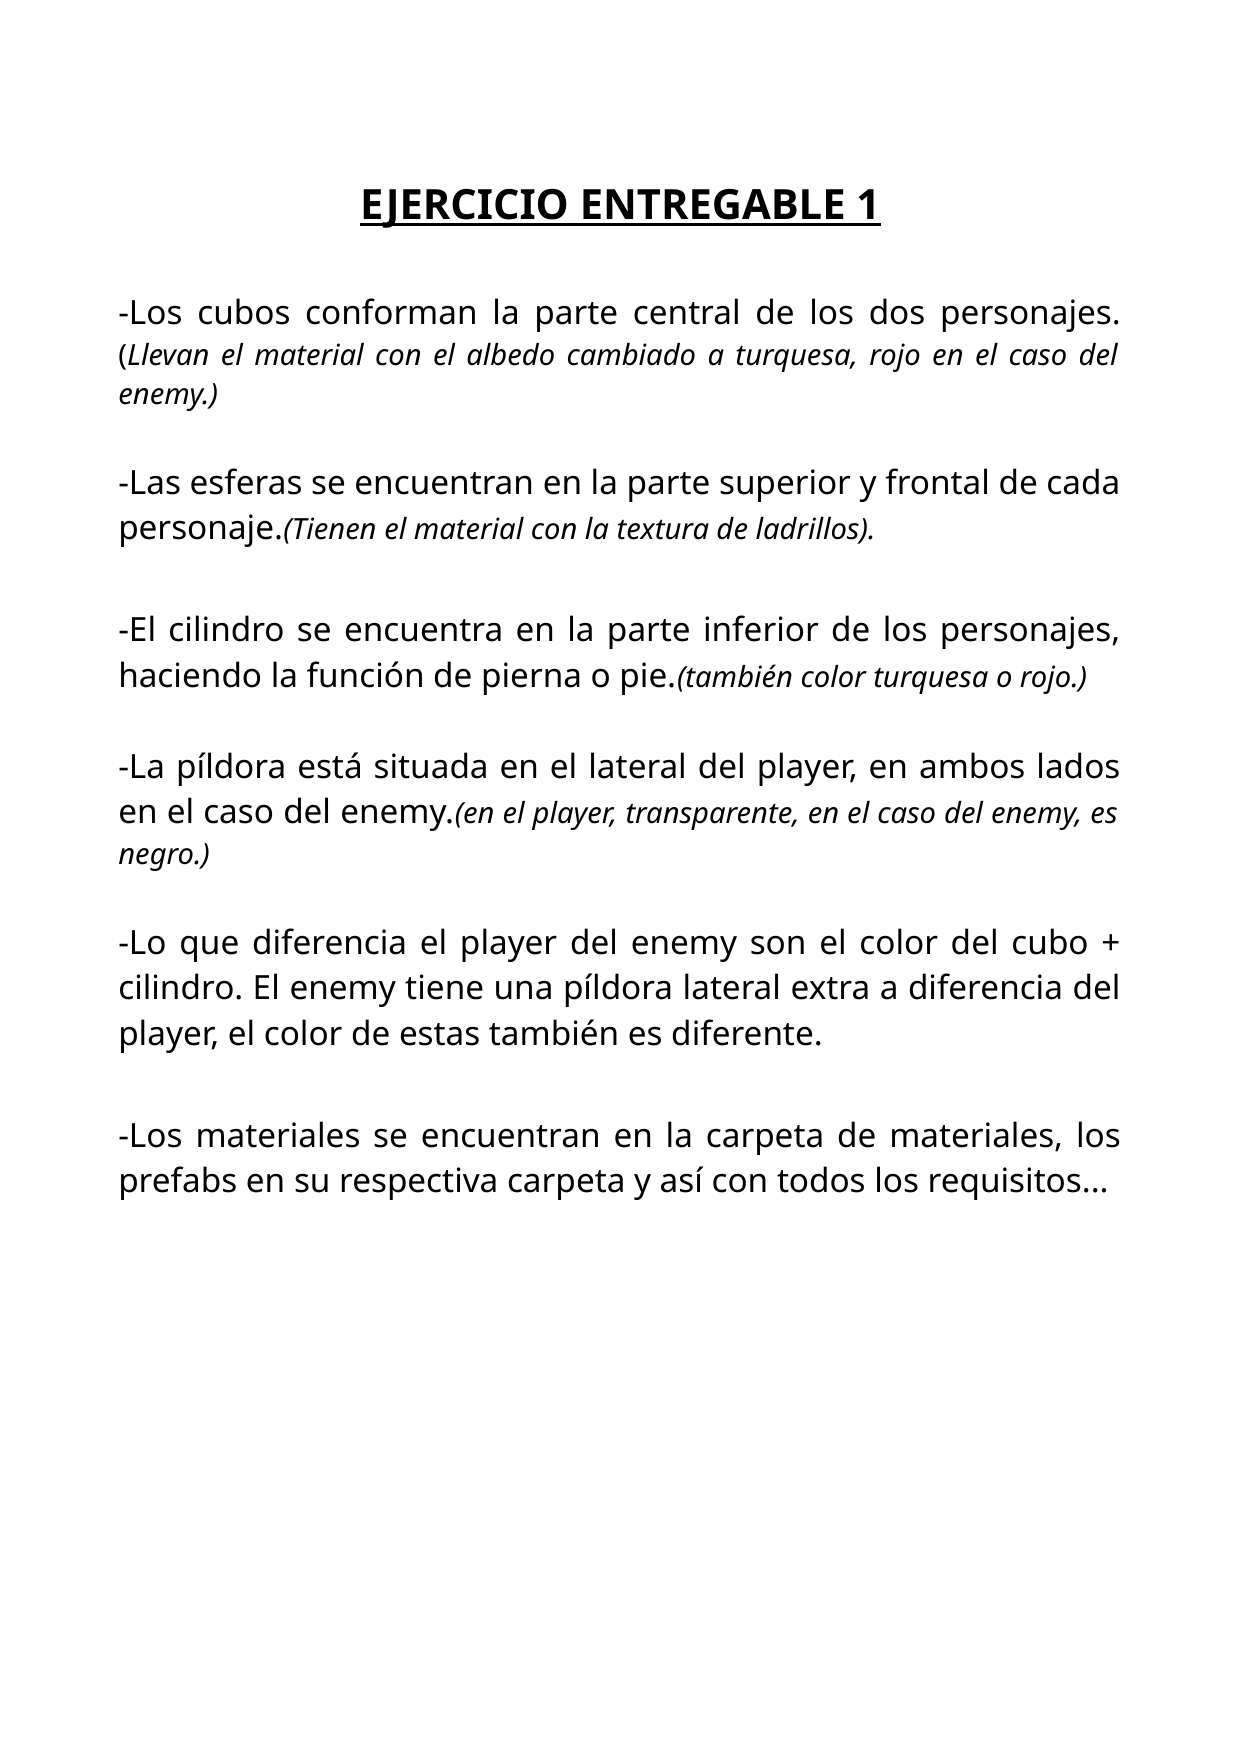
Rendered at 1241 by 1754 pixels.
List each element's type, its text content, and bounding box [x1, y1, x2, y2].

text -El cilindro se encuentra en la parte inferior de los personajes, haciendo la función de pierna o pie.(también color turquesa o rojo.) [118, 606, 1122, 697]
text -Lo que diferencia el player del enemy son el color del cubo + cilindro. El enemy tiene una píldora lateral extra a diferencia del player, el color de estas también es diferente. [118, 918, 1122, 1055]
text -Los materiales se encuentran en la carpeta de materiales, los prefabs en su respectiva carpeta y así con todos los requisitos... [118, 1111, 1122, 1202]
text EJERCICIO ENTREGABLE 1 [118, 175, 1122, 232]
text -Los cubos conforman la parte central de los dos personajes.(Llevan el material con el albedo cambiado a turquesa, rojo en el caso del enemy.) [118, 288, 1122, 413]
text -La píldora está situada en el lateral del player, en ambos lados en el caso del enemy.(en el player, transparente, en el caso del enemy, es negro.) [118, 742, 1122, 873]
text -Las esferas se encuentran en la parte superior y frontal de cada personaje.(Tienen el material con la textura de ladrillos). [118, 459, 1122, 549]
